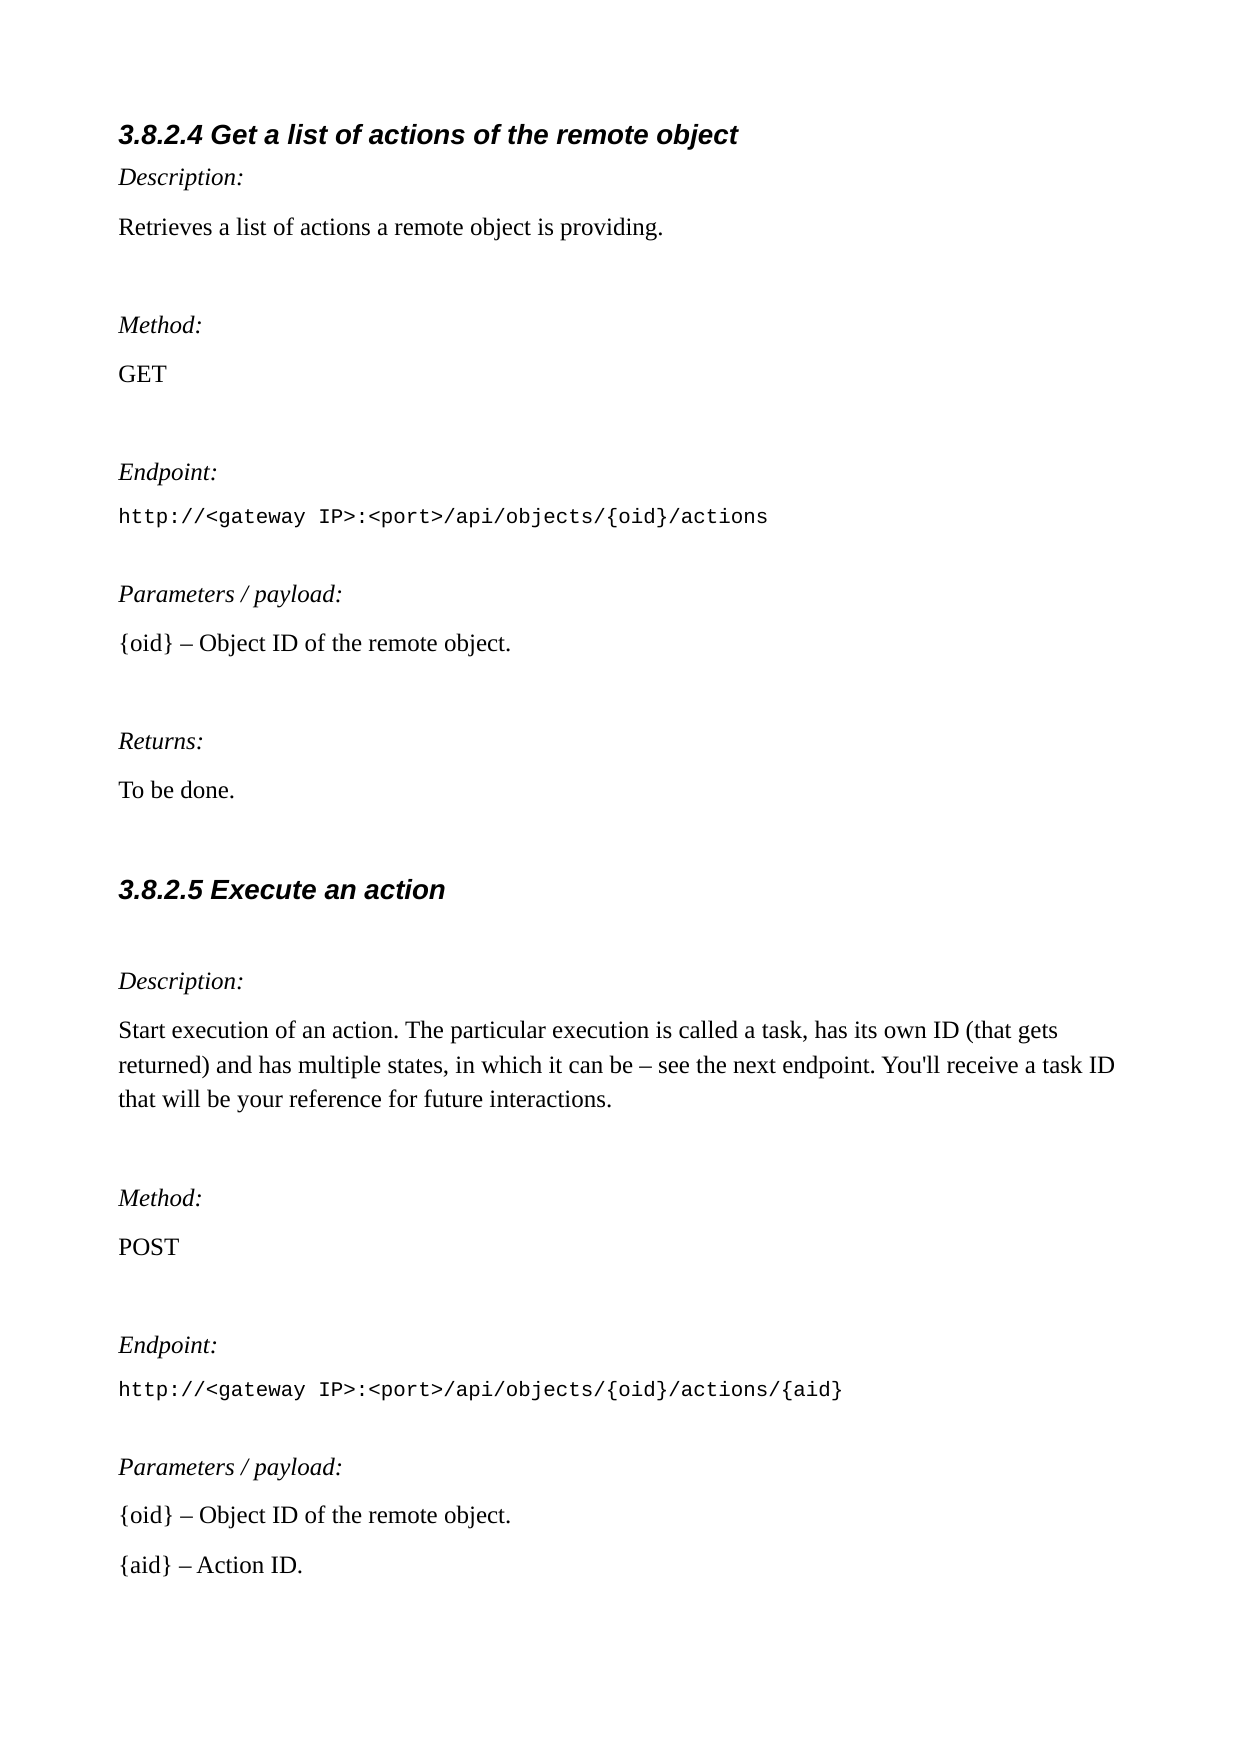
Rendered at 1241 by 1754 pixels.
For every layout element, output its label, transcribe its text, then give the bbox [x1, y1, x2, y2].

subtitle 3.8.2.4 Get a list of actions of the remote object [118, 118, 1122, 150]
text POST [118, 1232, 1122, 1260]
text {aid} – Action ID. [118, 1550, 1122, 1578]
text {oid} – Object ID of the remote object. [118, 1501, 1122, 1529]
text Returns: [118, 726, 1122, 754]
text Endpoint: [118, 1330, 1122, 1358]
text Start execution of an action. The particular execution is called a task, has its own ID (that gets returned) and has multiple states, in which it can be – see the next endpoint. You'll receive a task ID that will be your reference for future interactions. [118, 1016, 1122, 1113]
text Parameters / payload: [118, 579, 1122, 607]
text Method: [118, 1183, 1122, 1211]
text Endpoint: [118, 457, 1122, 486]
text Retrieves a list of actions a remote object is providing. [118, 212, 1122, 240]
text Description: [118, 966, 1122, 995]
text Description: [118, 162, 1122, 191]
text GET [118, 359, 1122, 387]
text {oid} – Object ID of the remote object. [118, 628, 1122, 656]
text To be done. [118, 775, 1122, 804]
text http://<gateway IP>:<port>/api/objects/{oid}/actions/{aid} [118, 1379, 1122, 1402]
text Method: [118, 310, 1122, 338]
text Parameters / payload: [118, 1452, 1122, 1480]
subtitle 3.8.2.5 Execute an action [118, 873, 1122, 905]
text http://<gateway IP>:<port>/api/objects/{oid}/actions [118, 506, 1122, 529]
